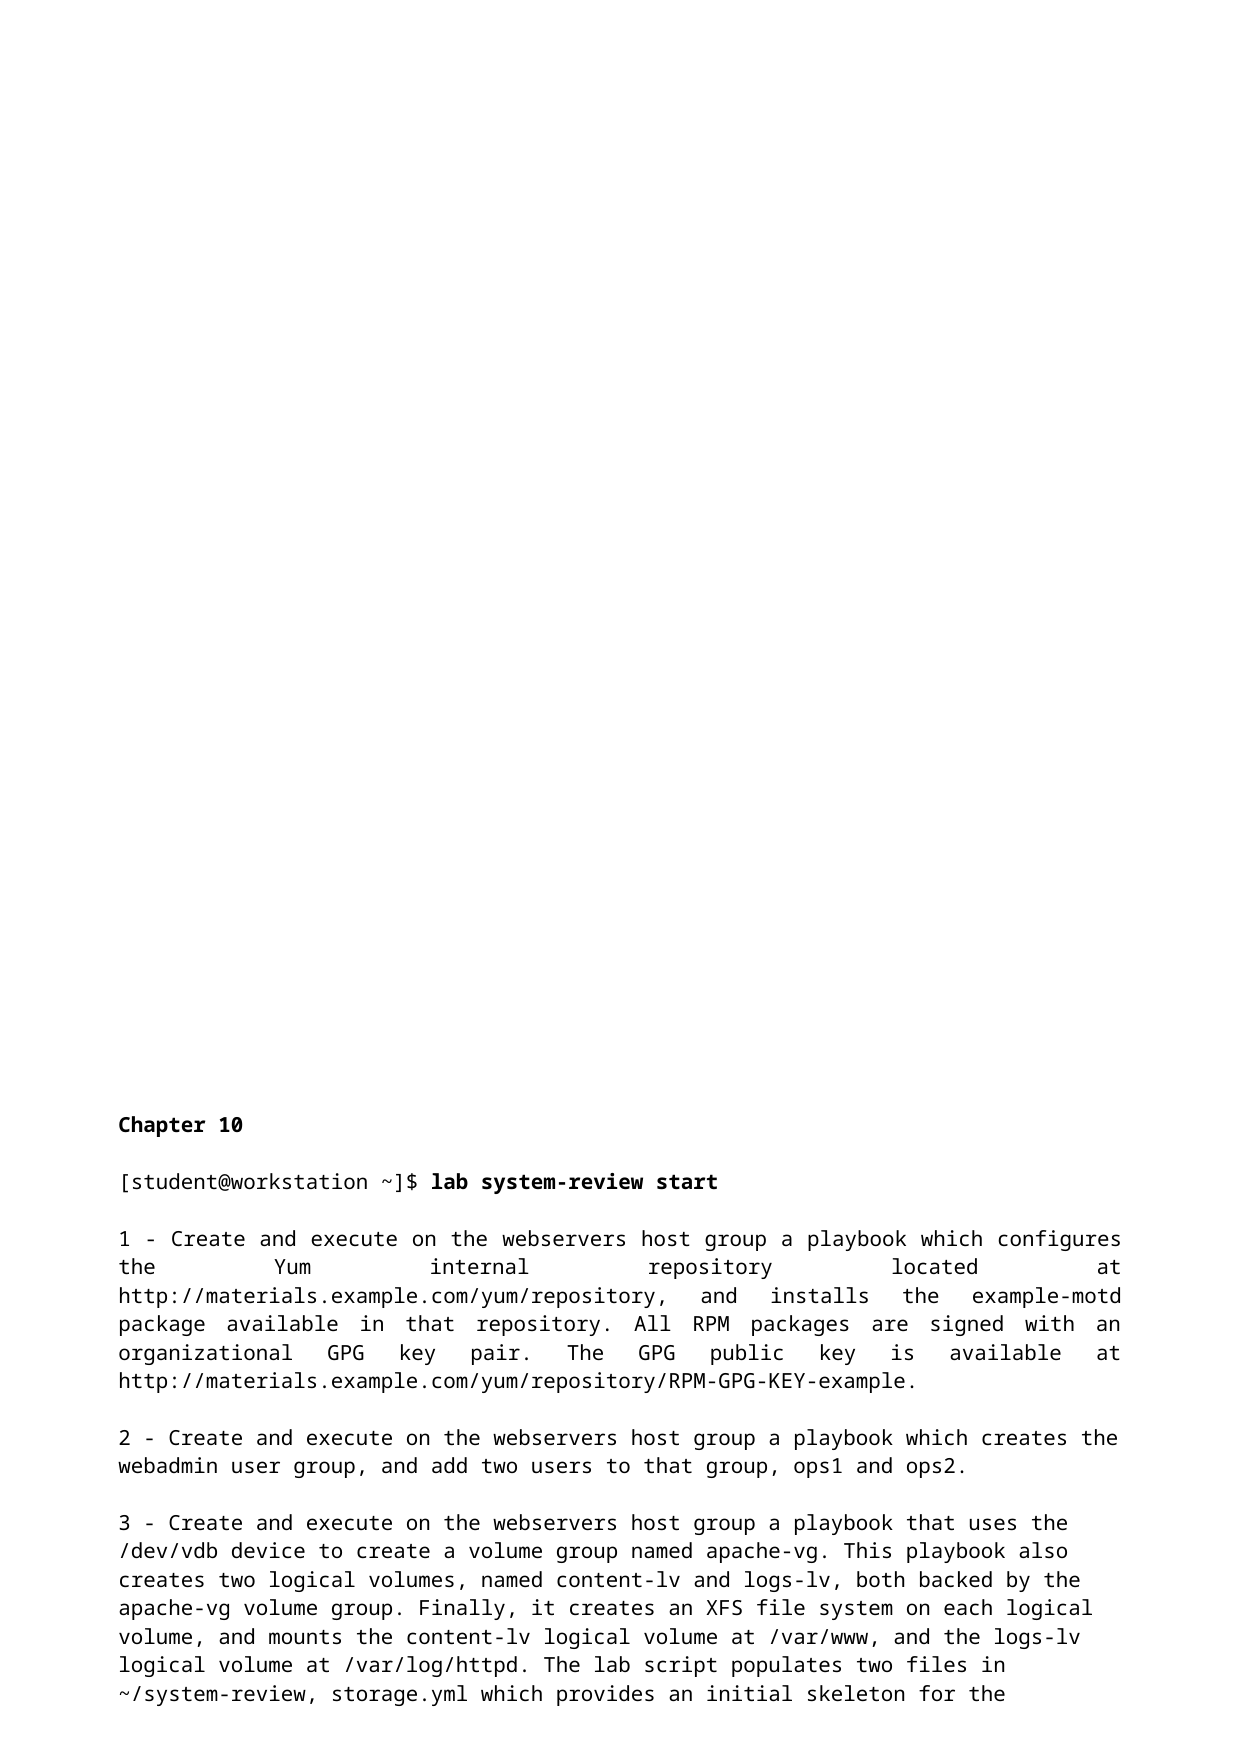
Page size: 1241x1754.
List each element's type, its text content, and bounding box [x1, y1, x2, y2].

text Chapter 10 [118, 1110, 1122, 1138]
text 2 - Create and execute on the webservers host group a playbook which creates the webadmin user group, and add two users to that group, ops1 and ops2. [118, 1423, 1122, 1480]
text 3 - Create and execute on the webservers host group a playbook that uses the /dev/vdb device to create a volume group named apache-vg. This playbook also creates two logical volumes, named content-lv and logs-lv, both backed by the apache-vg volume group. Finally, it creates an XFS file system on each logical volume, and mounts the content-lv logical volume at /var/www, and the logs-lv logical volume at /var/log/httpd. The lab script populates two files in ~/system-review, storage.yml which provides an initial skeleton for the [118, 1508, 1122, 1707]
text [student@workstation ~]$ lab system-review start [118, 1167, 1122, 1195]
text 1 - Create and execute on the webservers host group a playbook which configures the Yum internal repository located at http://materials.example.com/yum/repository, and installs the example-motd package available in that repository. All RPM packages are signed with an organizational GPG key pair. The GPG public key is available at http://materials.example.com/yum/repository/RPM-GPG-KEY-example. [118, 1224, 1122, 1394]
